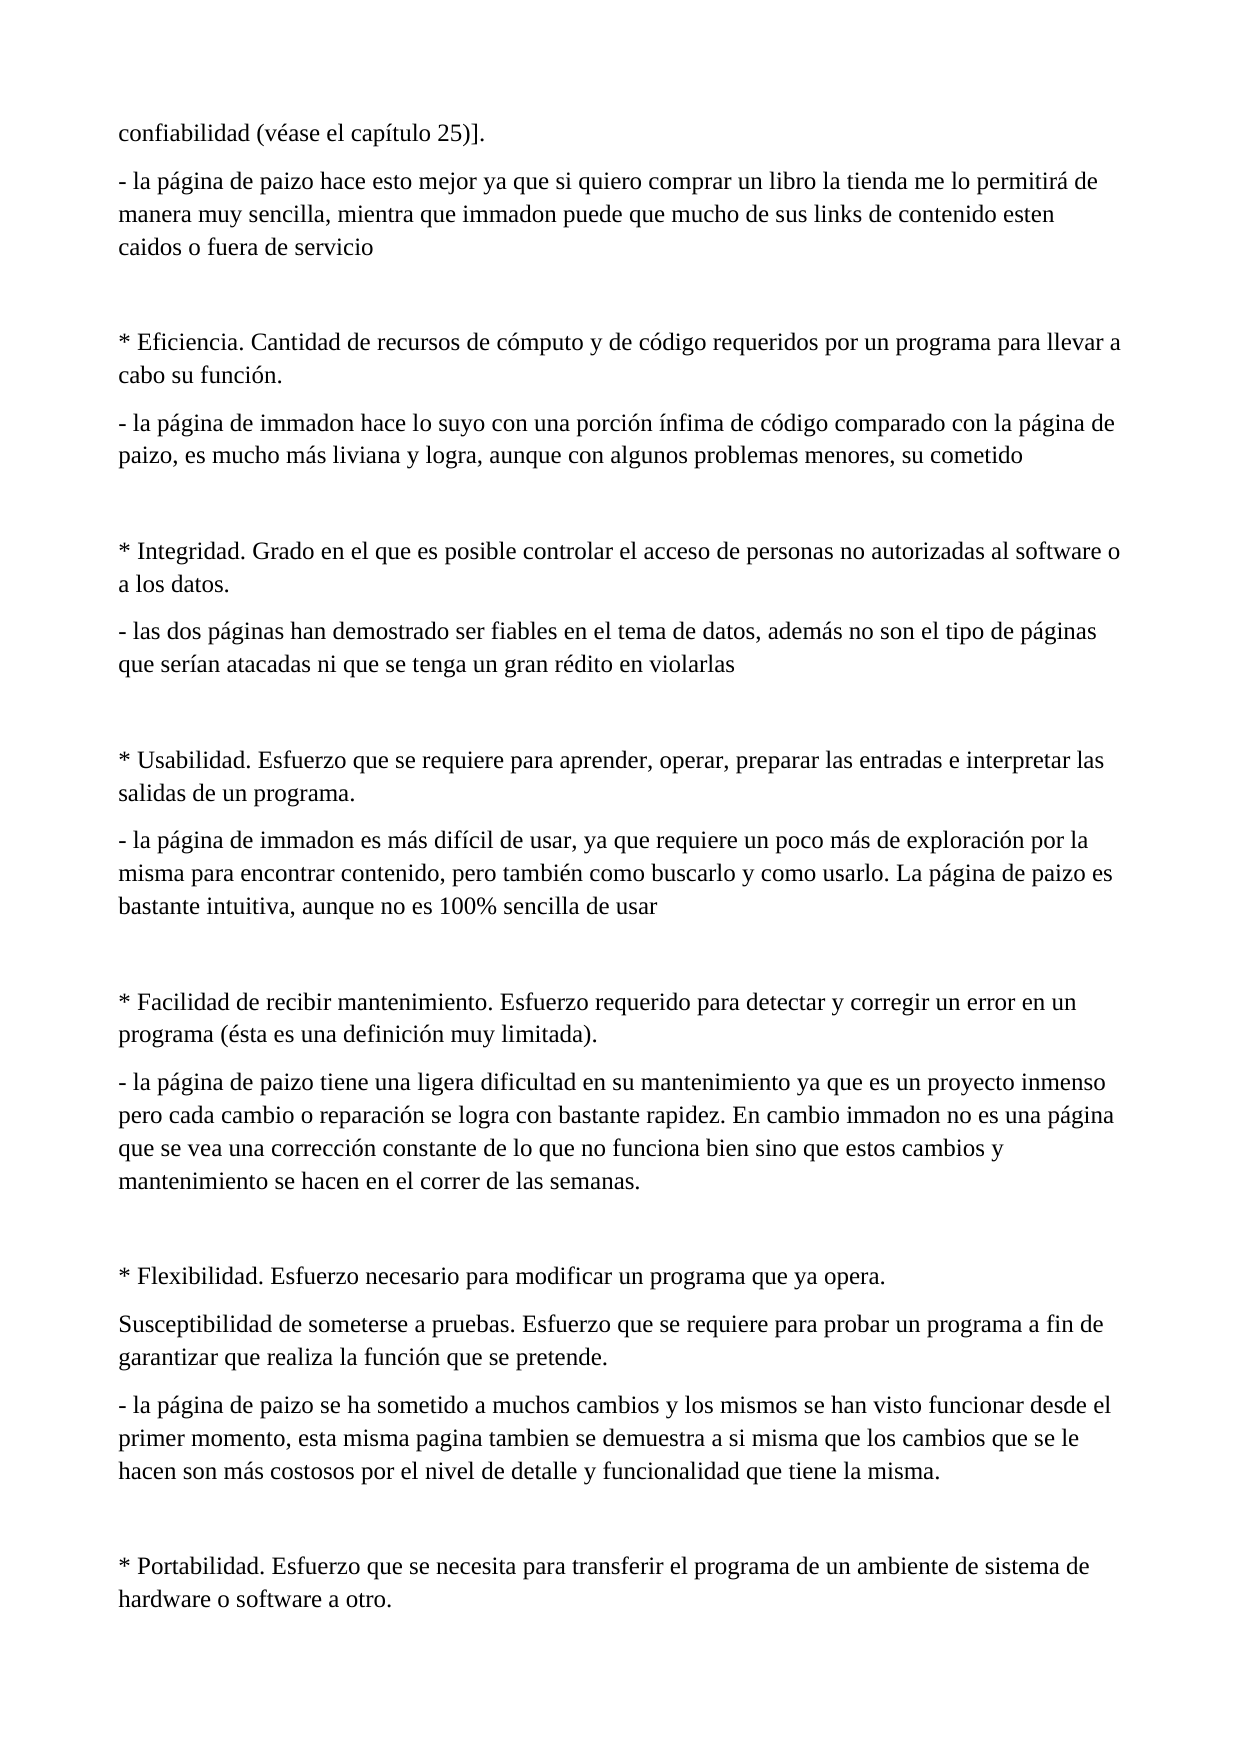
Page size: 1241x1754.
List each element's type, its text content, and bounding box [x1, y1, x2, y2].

text - las dos páginas han demostrado ser fiables en el tema de datos, además no son el tipo de páginas que serían atacadas ni que se tenga un gran rédito en violarlas [118, 616, 1122, 678]
text * Usabilidad. Esfuerzo que se requiere para aprender, operar, preparar las entradas e interpretar las salidas de un programa. [118, 745, 1122, 806]
text - la página de immadon hace lo suyo con una porción ínfima de código comparado con la página de paizo, es mucho más liviana y logra, aunque con algunos problemas menores, su cometido [118, 408, 1122, 469]
text - la página de paizo hace esto mejor ya que si quiero comprar un libro la tienda me lo permitirá de manera muy sencilla, mientra que immadon puede que mucho de sus links de contenido esten caidos o fuera de servicio [118, 166, 1122, 261]
text * Eficiencia. Cantidad de recursos de cómputo y de código requeridos por un programa para llevar a cabo su función. [118, 327, 1122, 389]
text Susceptibilidad de someterse a pruebas. Esfuerzo que se requiere para probar un programa a fin de garantizar que realiza la función que se pretende. [118, 1309, 1122, 1371]
text * Flexibilidad. Esfuerzo necesario para modificar un programa que ya opera. [118, 1261, 1122, 1290]
text - la página de paizo se ha sometido a muchos cambios y los mismos se han visto funcionar desde el primer momento, esta misma pagina tambien se demuestra a si misma que los cambios que se le hacen son más costosos por el nivel de detalle y funcionalidad que tiene la misma. [118, 1390, 1122, 1484]
text - la página de paizo tiene una ligera dificultad en su mantenimiento ya que es un proyecto inmenso pero cada cambio o reparación se logra con bastante rapidez. En cambio immadon no es una página que se vea una corrección constante de lo que no funciona bien sino que estos cambios y mantenimiento se hacen en el correr de las semanas. [118, 1067, 1122, 1195]
text confiabilidad (véase el capítulo 25)]. [118, 118, 1122, 147]
text - la página de immadon es más difícil de usar, ya que requiere un poco más de exploración por la misma para encontrar contenido, pero también como buscarlo y como usarlo. La página de paizo es bastante intuitiva, aunque no es 100% sencilla de usar [118, 825, 1122, 920]
text * Portabilidad. Esfuerzo que se necesita para transferir el programa de un ambiente de sistema de hardware o software a otro. [118, 1551, 1122, 1613]
text * Facilidad de recibir mantenimiento. Esfuerzo requerido para detectar y corregir un error en un programa (ésta es una definición muy limitada). [118, 987, 1122, 1048]
text * Integridad. Grado en el que es posible controlar el acceso de personas no autorizadas al software o a los datos. [118, 536, 1122, 598]
